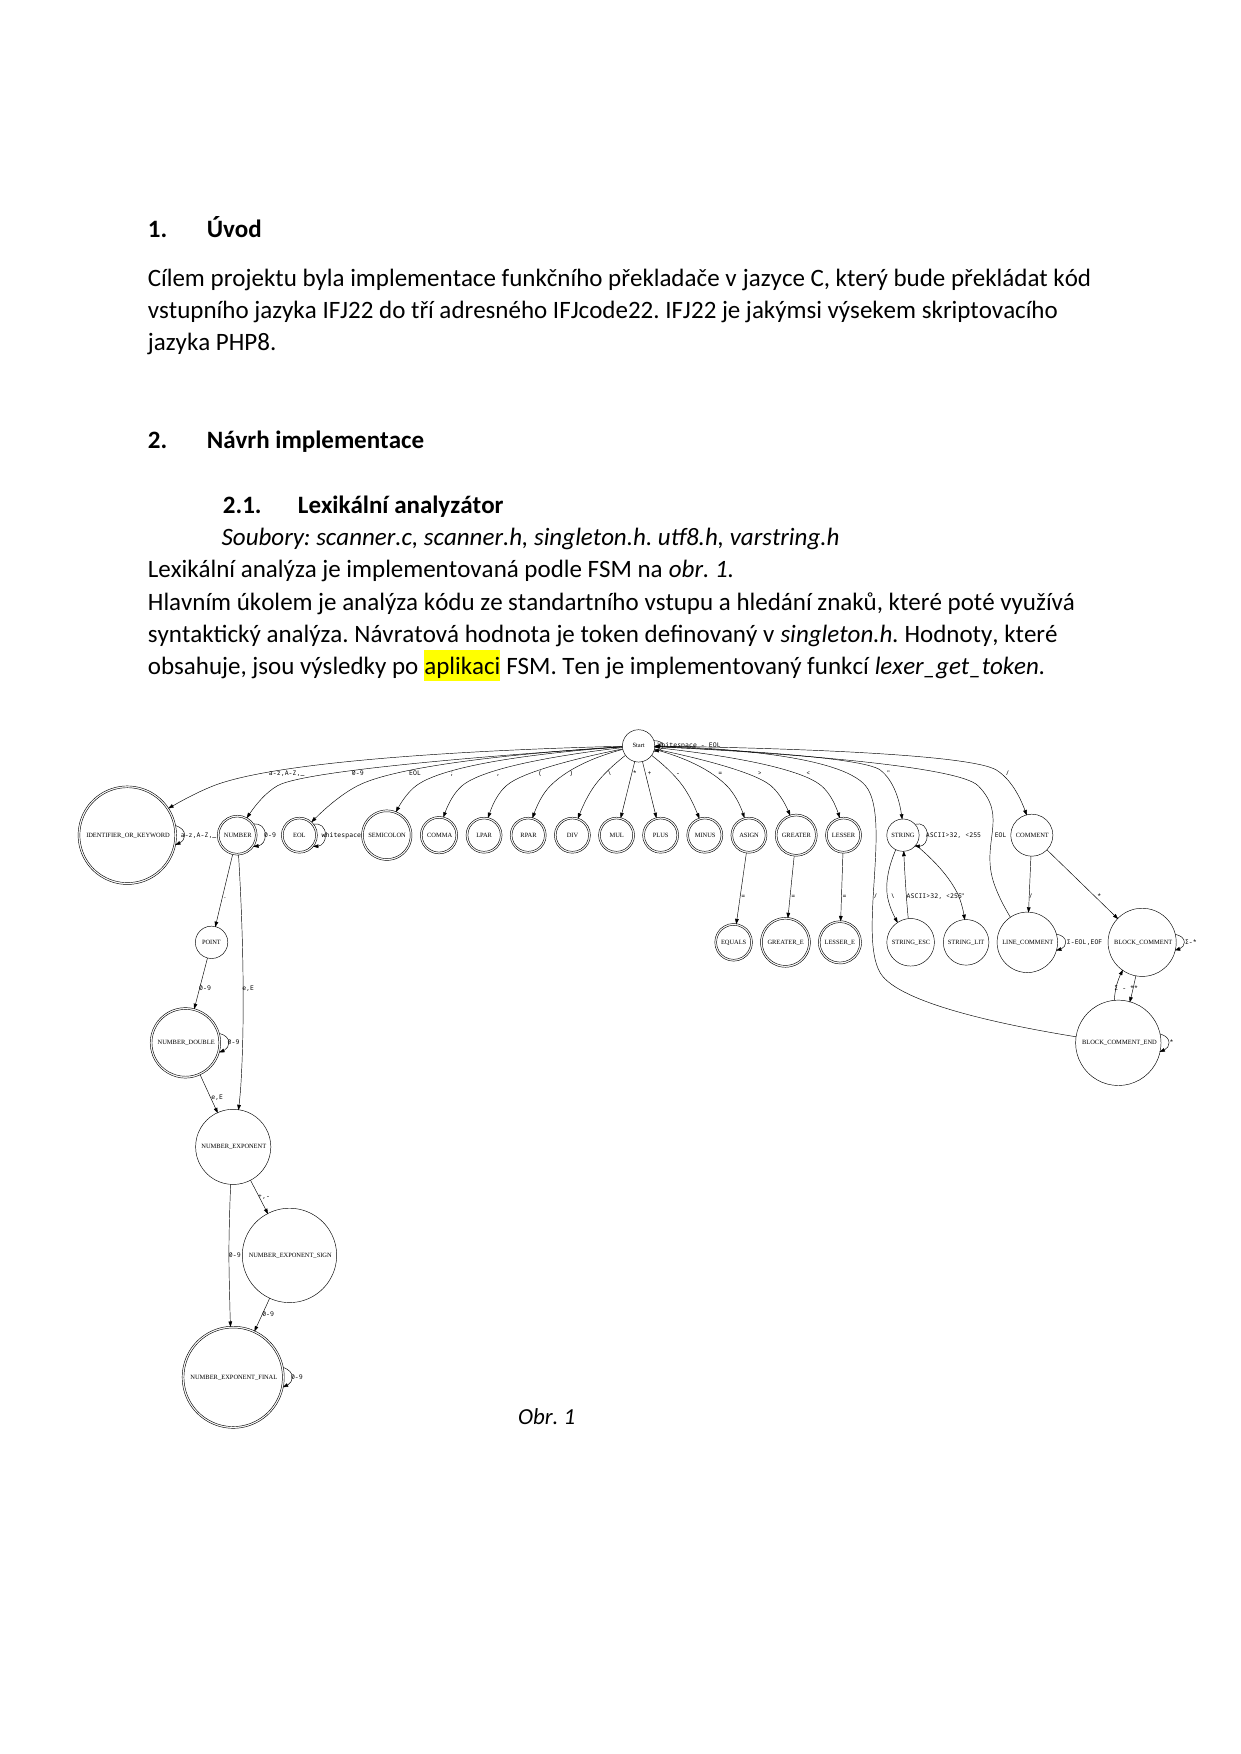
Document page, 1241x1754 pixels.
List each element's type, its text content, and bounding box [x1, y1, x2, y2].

text Hlavním úkolem je analýza kódu ze standartního vstupu a hledání znaků, které poté využívá syntaktický analýza. Návratová hodnota je token definovaný v singleton.h. Hodnoty, které obsahuje, jsou výsledky po aplikaci FSM. Ten je implementovaný funkcí lexer_get_token. [148, 586, 1093, 681]
list Úvod [148, 213, 1093, 243]
text Soubory: scanner.c, scanner.h, singleton.h. utf8.h, varstring.h [148, 521, 1093, 552]
text Lexikální analýza je implementovaná podle FSM na obr. 1. [148, 553, 1093, 584]
text Cílem projektu byla implementace funkčního překladače v jazyce C, který bude překládat kód vstupního jazyka IFJ22 do tří adresného IFJcode22. IFJ22 je jakýmsi výsekem skriptovacího jazyka PHP8. [148, 262, 1093, 357]
list Návrh implementace [148, 424, 1093, 455]
list Lexikální analyzátor [223, 489, 1093, 519]
text Obr. 1 [518, 1402, 617, 1431]
